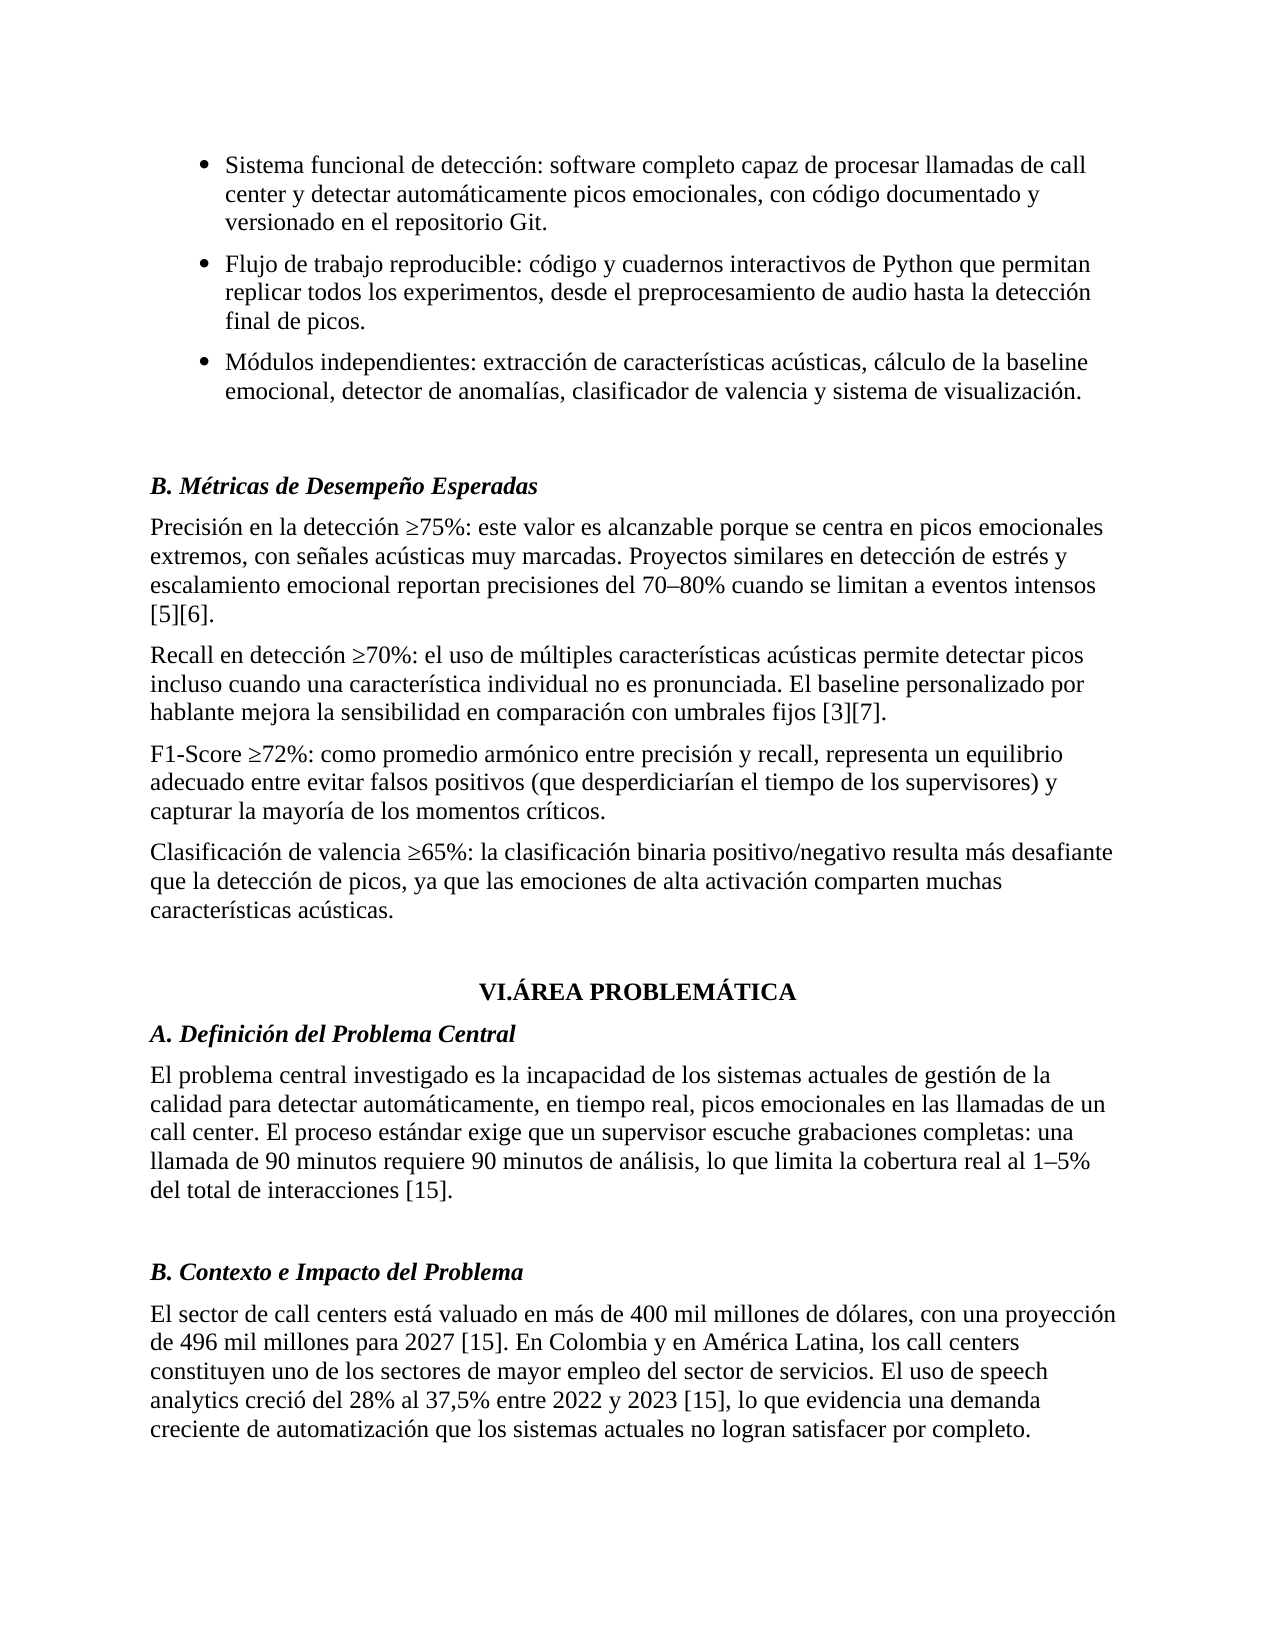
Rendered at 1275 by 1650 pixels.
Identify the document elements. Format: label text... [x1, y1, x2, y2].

text El sector de call centers está valuado en más de 400 mil millones de dólares, con una proyección de 496 mil millones para 2027 [15]. En Colombia y en América Latina, los call centers constituyen uno de los sectores de mayor empleo del sector de servicios. El uso de speech analytics creció del 28% al 37,5% entre 2022 y 2023 [15], lo que evidencia una demanda creciente de automatización que los sistemas actuales no logran satisfacer por completo. [150, 1299, 1125, 1442]
text Recall en detección ≥70%: el uso de múltiples características acústicas permite detectar picos incluso cuando una característica individual no es pronunciada. El baseline personalizado por hablante mejora la sensibilidad en comparación con umbrales fijos [3][7]. [150, 640, 1125, 726]
text Precisión en la detección ≥75%: este valor es alcanzable porque se centra en picos emocionales extremos, con señales acústicas muy marcadas. Proyectos similares en detección de estrés y escalamiento emocional reportan precisiones del 70–80% cuando se limitan a eventos intensos [5][6]. [150, 512, 1125, 627]
list Módulos independientes: extracción de características acústicas, cálculo de la baseline emocional, detector de anomalías, clasificador de valencia y sistema de visualización. [200, 347, 1125, 405]
text A. Definición del Problema Central [150, 1019, 1125, 1047]
text B. Contexto e Impacto del Problema [150, 1257, 1125, 1286]
text El problema central investigado es la incapacidad de los sistemas actuales de gestión de la calidad para detectar automáticamente, en tiempo real, picos emocionales en las llamadas de un call center. El proceso estándar exige que un supervisor escuche grabaciones completas: una llamada de 90 minutos requiere 90 minutos de análisis, lo que limita la cobertura real al 1–5% del total de interacciones [15]. [150, 1060, 1125, 1204]
text B. Métricas de Desempeño Esperadas [150, 471, 1125, 500]
text VI.ÁREA PROBLEMÁTICA [150, 977, 1125, 1006]
text Clasificación de valencia ≥65%: la clasificación binaria positivo/negativo resulta más desafiante que la detección de picos, ya que las emociones de alta activación comparten muchas características acústicas. [150, 837, 1125, 924]
list Sistema funcional de detección: software completo capaz de procesar llamadas de call center y detectar automáticamente picos emocionales, con código documentado y versionado en el repositorio Git. [200, 150, 1125, 236]
list Flujo de trabajo reproducible: código y cuadernos interactivos de Python que permitan replicar todos los experimentos, desde el preprocesamiento de audio hasta la detección final de picos. [200, 249, 1125, 335]
text F1-Score ≥72%: como promedio armónico entre precisión y recall, representa un equilibrio adecuado entre evitar falsos positivos (que desperdiciarían el tiempo de los supervisores) y capturar la mayoría de los momentos críticos. [150, 739, 1125, 825]
